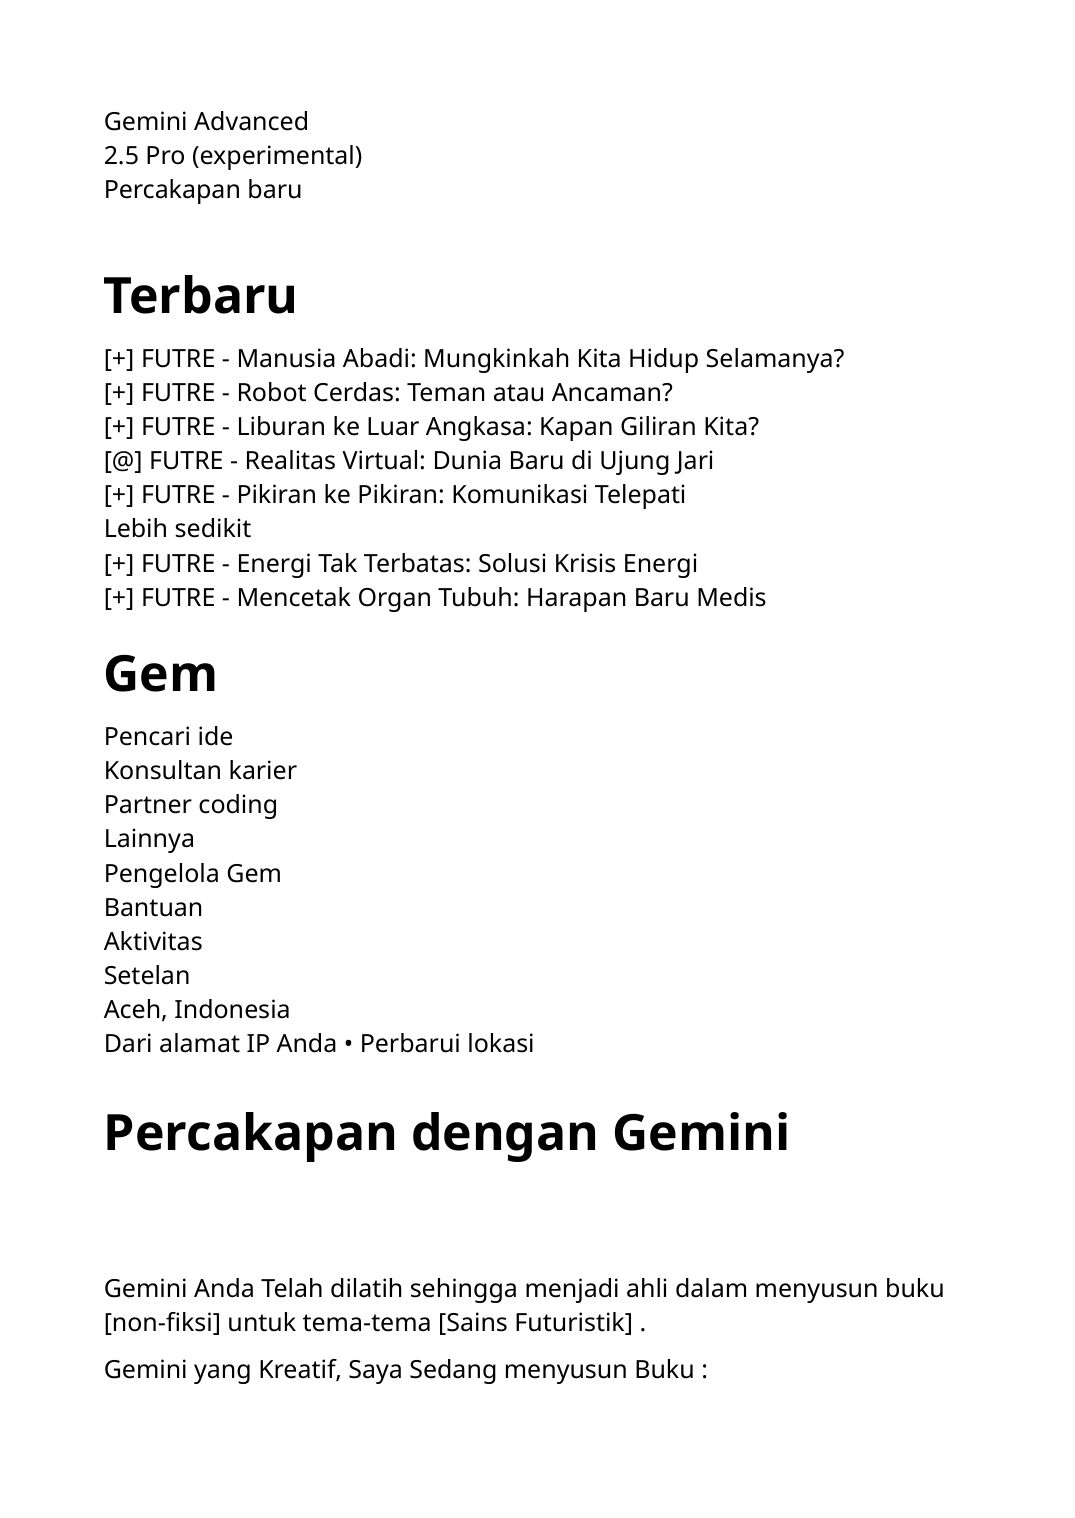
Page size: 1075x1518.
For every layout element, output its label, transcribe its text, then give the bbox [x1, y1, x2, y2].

text Pengelola Gem [103, 855, 971, 889]
text Aceh, Indonesia Dari alamat IP Anda • Perbarui lokasi [103, 991, 971, 1059]
subtitle Terbaru [103, 260, 971, 328]
text [+] FUTRE - Manusia Abadi: Mungkinkah Kita Hidup Selamanya? [103, 341, 971, 375]
text Gemini Advanced [103, 103, 971, 138]
text Pencari ide [103, 719, 971, 753]
text Konsultan karier [103, 753, 971, 787]
text Partner coding [103, 787, 971, 821]
text [+] FUTRE - Robot Cerdas: Teman atau Ancaman? [103, 375, 971, 409]
text [+] FUTRE - Liburan ke Luar Angkasa: Kapan Giliran Kita? [103, 409, 971, 443]
text Gemini yang Kreatif, Saya Sedang menyusun Buku : [103, 1351, 971, 1386]
text Setelan [103, 957, 971, 991]
text Lebih sedikit [103, 511, 971, 545]
text [+] FUTRE - Energi Tak Terbatas: Solusi Krisis Energi [103, 545, 971, 579]
text Bantuan [103, 889, 971, 923]
text [+] FUTRE - Pikiran ke Pikiran: Komunikasi Telepati [103, 477, 971, 511]
text 2.5 Pro (experimental) [103, 138, 971, 172]
text Gemini Anda Telah dilatih sehingga menjadi ahli dalam menyusun buku [non-fiksi] untuk tema-tema [Sains Futuristik] . [103, 1271, 971, 1339]
text [@] FUTRE - Realitas Virtual: Dunia Baru di Ujung Jari [103, 443, 971, 477]
subtitle Gem [103, 638, 971, 706]
text Percakapan baru [103, 172, 971, 206]
text [+] FUTRE - Mencetak Organ Tubuh: Harapan Baru Medis [103, 579, 971, 613]
text Lainnya [103, 821, 971, 855]
subtitle Percakapan dengan Gemini [103, 1097, 971, 1165]
text Aktivitas [103, 923, 971, 957]
